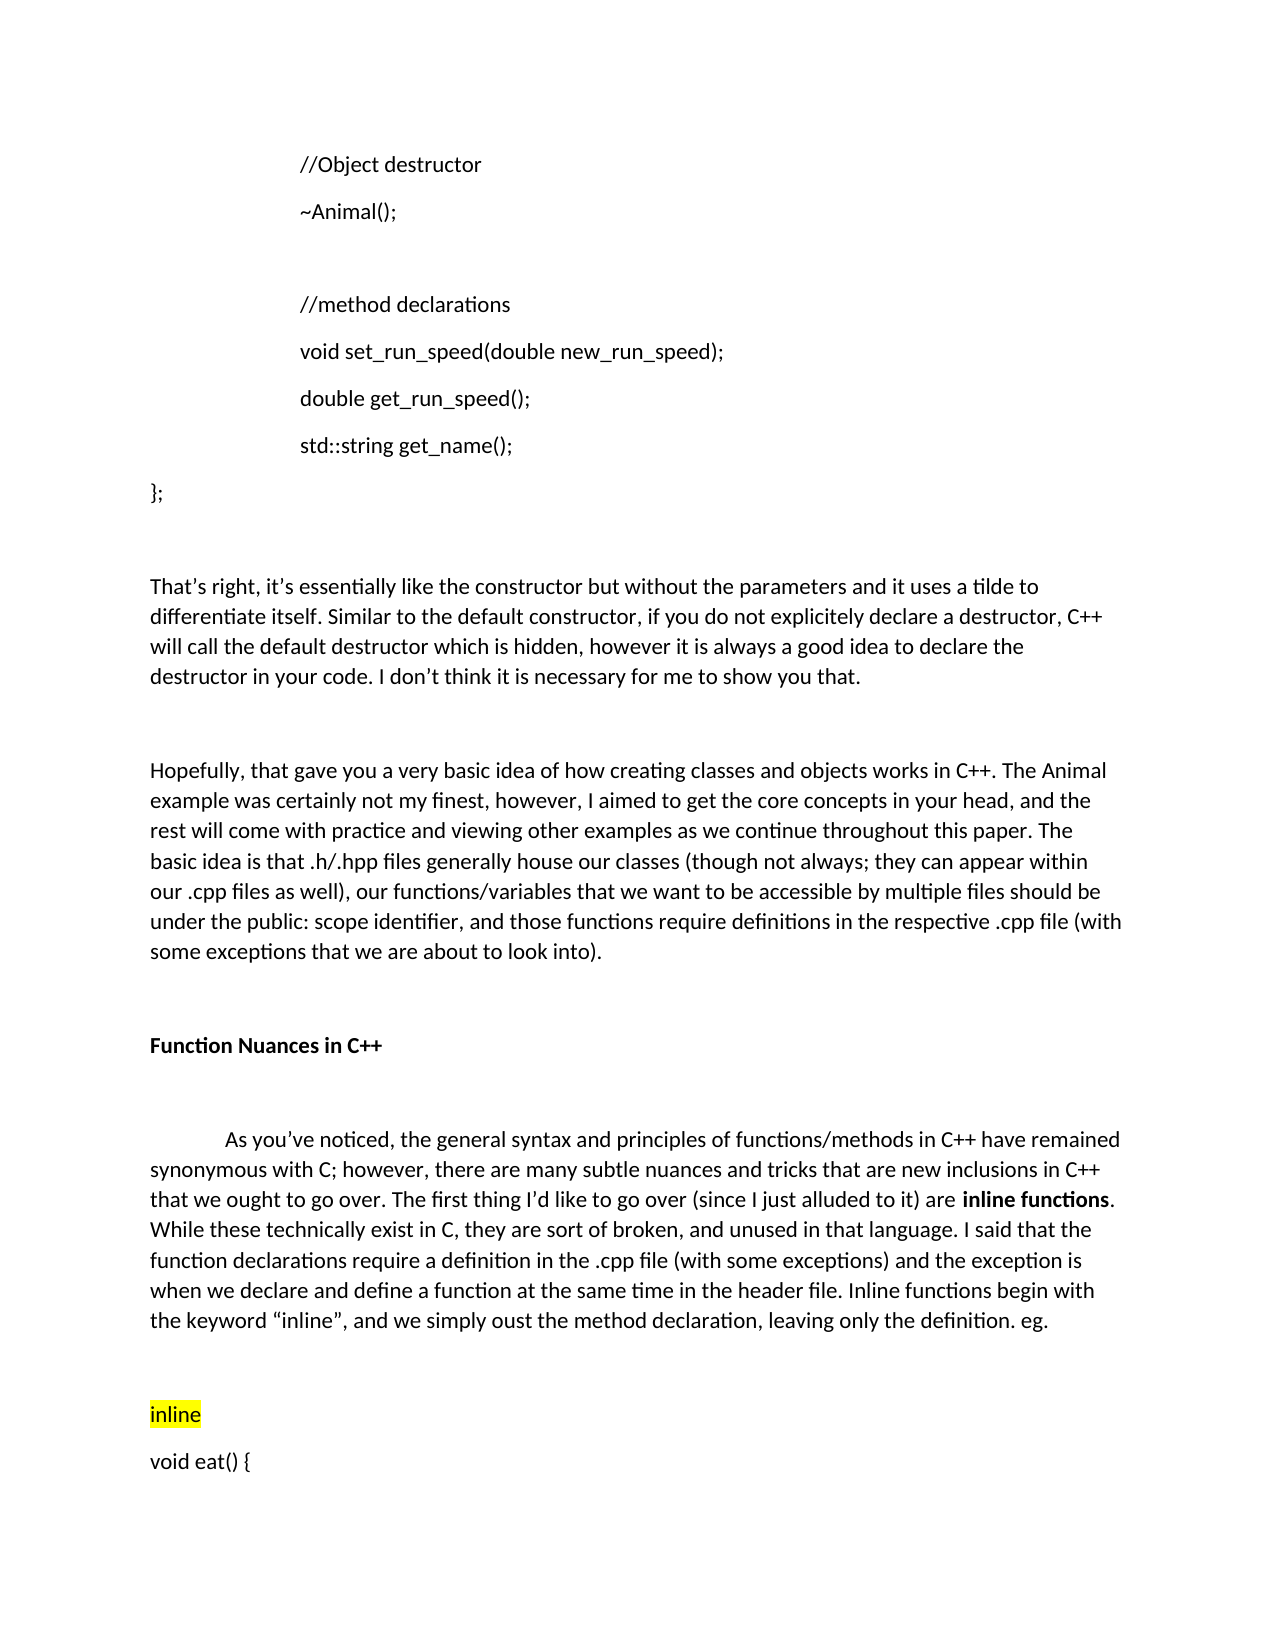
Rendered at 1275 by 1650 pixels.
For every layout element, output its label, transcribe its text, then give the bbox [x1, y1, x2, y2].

text double get_run_speed(); [150, 384, 1125, 412]
text Function Nuances in C++ [150, 1031, 1125, 1059]
text ~Animal(); [225, 197, 1125, 225]
text //method declarations [150, 291, 1125, 319]
text //Object destructor [225, 150, 1125, 178]
text std::string get_name(); [150, 431, 1125, 459]
text void eat() { [150, 1447, 1125, 1475]
text As you’ve noticed, the general syntax and principles of functions/methods in C++ have remained synonymous with C; however, there are many subtle nuances and tricks that are new inclusions in C++ that we ought to go over. The first thing I’d like to go over (since I just alluded to it) are inline functions. While these technically exist in C, they are sort of broken, and unused in that language. I said that the function declarations require a definition in the .cpp file (with some exceptions) and the exception is when we declare and define a function at the same time in the header file. Inline functions begin with the keyword “inline”, and we simply oust the method declaration, leaving only the definition. eg. [150, 1125, 1125, 1334]
text }; [150, 478, 1125, 506]
text Hopefully, that gave you a very basic idea of how creating classes and objects works in C++. The Animal example was certainly not my finest, however, I aimed to get the core concepts in your head, and the rest will come with practice and viewing other examples as we continue throughout this paper. The basic idea is that .h/.hpp files generally house our classes (though not always; they can appear within our .cpp files as well), our functions/variables that we want to be accessible by multiple files should be under the public: scope identifier, and those functions require definitions in the respective .cpp file (with some exceptions that we are about to look into). [150, 756, 1125, 966]
text inline [150, 1400, 1125, 1428]
text void set_run_speed(double new_run_speed); [150, 337, 1125, 366]
text That’s right, it’s essentially like the constructor but without the parameters and it uses a tilde to differentiate itself. Similar to the default constructor, if you do not explicitely declare a destructor, C++ will call the default destructor which is hidden, however it is always a good idea to declare the destructor in your code. I don’t think it is necessary for me to show you that. [150, 572, 1125, 691]
